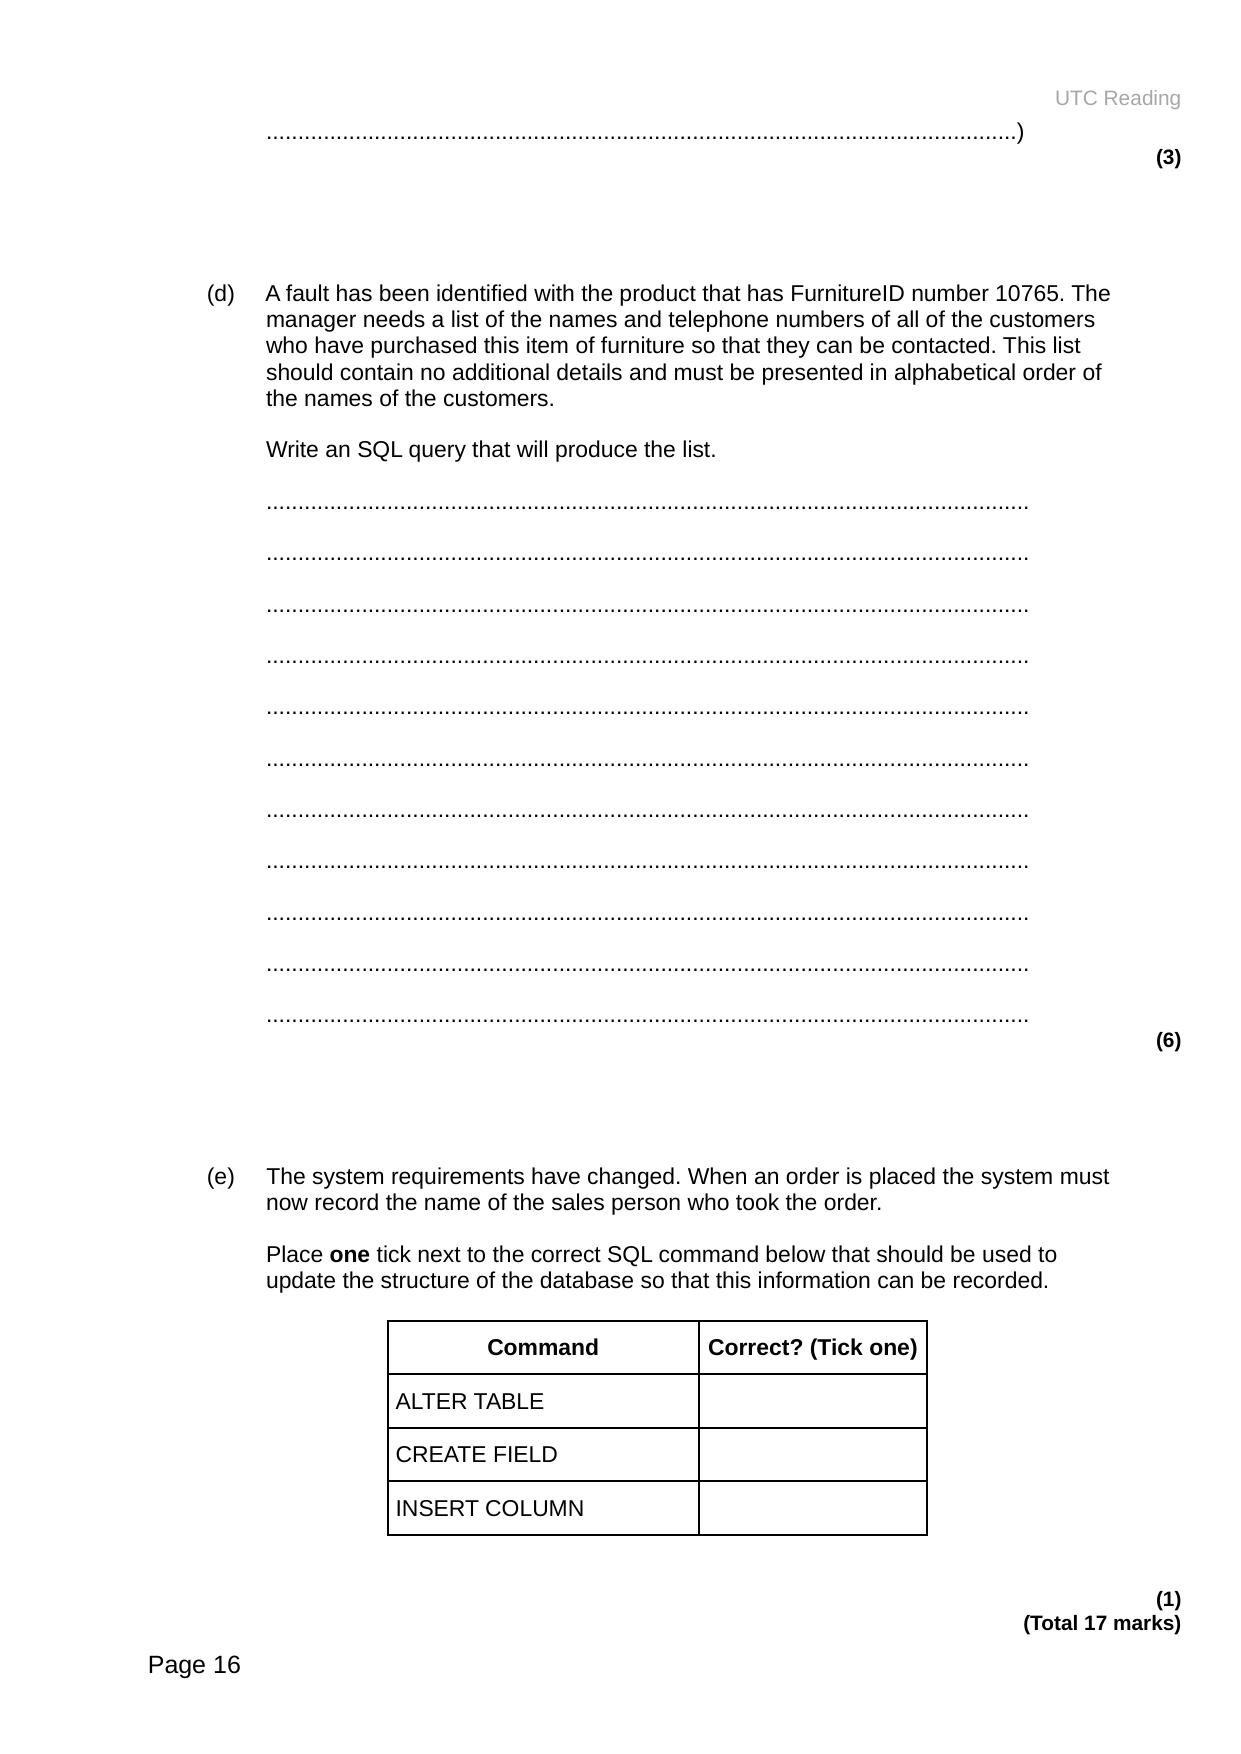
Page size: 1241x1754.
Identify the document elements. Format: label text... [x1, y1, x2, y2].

text ........................................................................................................................ [266, 796, 1122, 822]
table_cell [141, 1427, 387, 1480]
text (Total 17 marks) [148, 1611, 1181, 1635]
table_cell ALTER TABLE [389, 1375, 698, 1427]
text (6) [148, 1028, 1181, 1052]
table_cell [700, 1375, 926, 1427]
text ........................................................................................................................ [266, 950, 1122, 976]
text ........................................................................................................................ [266, 1001, 1122, 1028]
text ......................................................................................................................) [266, 118, 1122, 144]
table_header Correct? (Tick one) [700, 1322, 926, 1373]
text ........................................................................................................................ [266, 488, 1122, 514]
table_cell [141, 1373, 387, 1427]
text (e) The system requirements have changed. When an order is placed the system must now record the name of the sales person who took the order. [207, 1163, 1122, 1216]
text (1) [148, 1587, 1181, 1611]
text ........................................................................................................................ [266, 847, 1122, 874]
table_cell CREATE FIELD [389, 1429, 698, 1480]
text Place one tick next to the correct SQL command below that should be used to update the structure of the database so that this information can be recorded. [266, 1241, 1122, 1293]
text ........................................................................................................................ [266, 642, 1122, 668]
table_header [141, 1320, 387, 1373]
text ........................................................................................................................ [266, 744, 1122, 771]
text ........................................................................................................................ [266, 539, 1122, 566]
table_cell [700, 1482, 926, 1533]
text ........................................................................................................................ [266, 693, 1122, 719]
table_cell [141, 1480, 387, 1533]
text Write an SQL query that will produce the list. [266, 436, 1122, 463]
table_header Command [389, 1322, 698, 1373]
text (3) [148, 144, 1181, 168]
text ........................................................................................................................ [266, 591, 1122, 617]
text (d) A fault has been identified with the product that has FurnitureID number 10765. The manager needs a list of the names and telephone numbers of all of the customers who have purchased this item of furniture so that they can be contacted. This list should contain no additional details and must be presented in alphabetical order of the names of the customers. [207, 280, 1122, 411]
table_cell INSERT COLUMN [389, 1482, 698, 1533]
text ........................................................................................................................ [266, 899, 1122, 925]
table_cell [700, 1429, 926, 1480]
